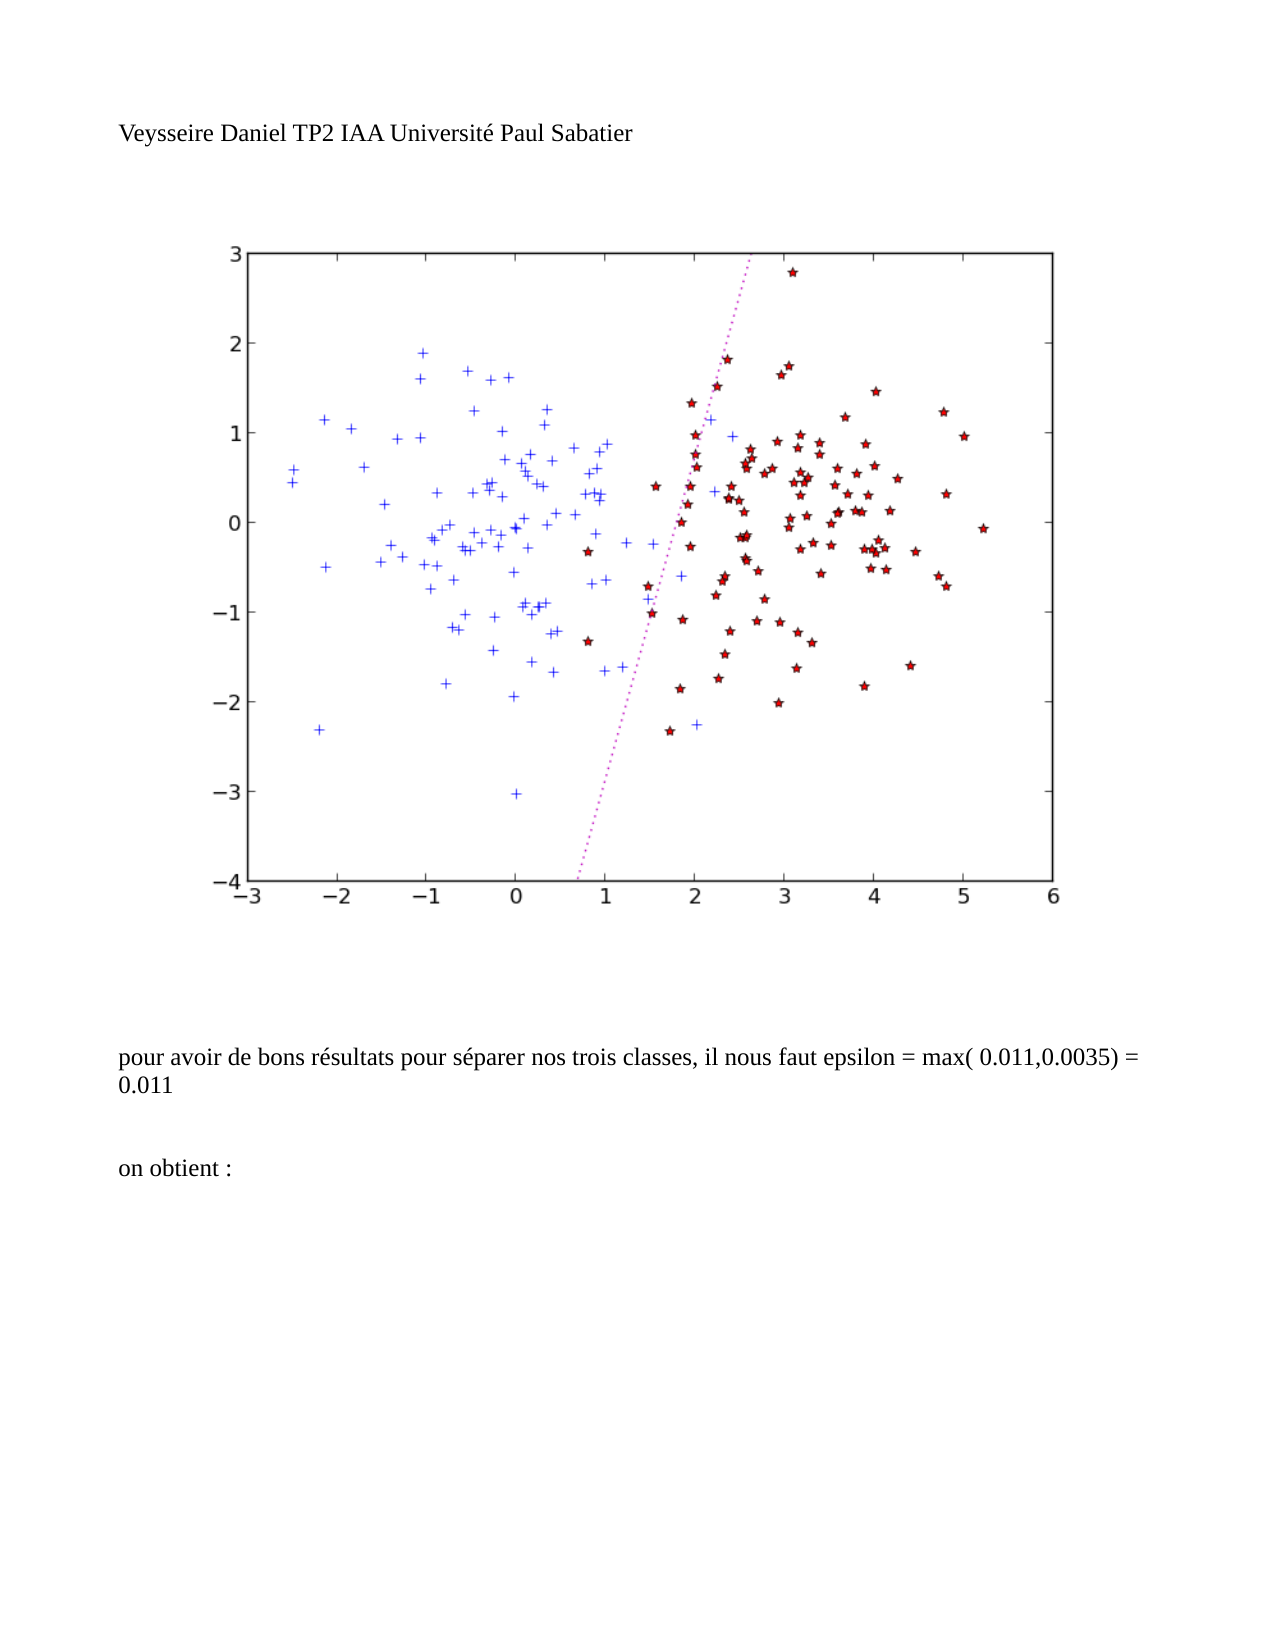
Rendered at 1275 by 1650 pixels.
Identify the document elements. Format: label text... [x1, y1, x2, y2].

text on obtient : [118, 1153, 1157, 1182]
picture [118, 176, 1157, 960]
text pour avoir de bons résultats pour séparer nos trois classes, il nous faut epsilon = max( 0.011,0.0035) = 0.011 [118, 1042, 1157, 1099]
